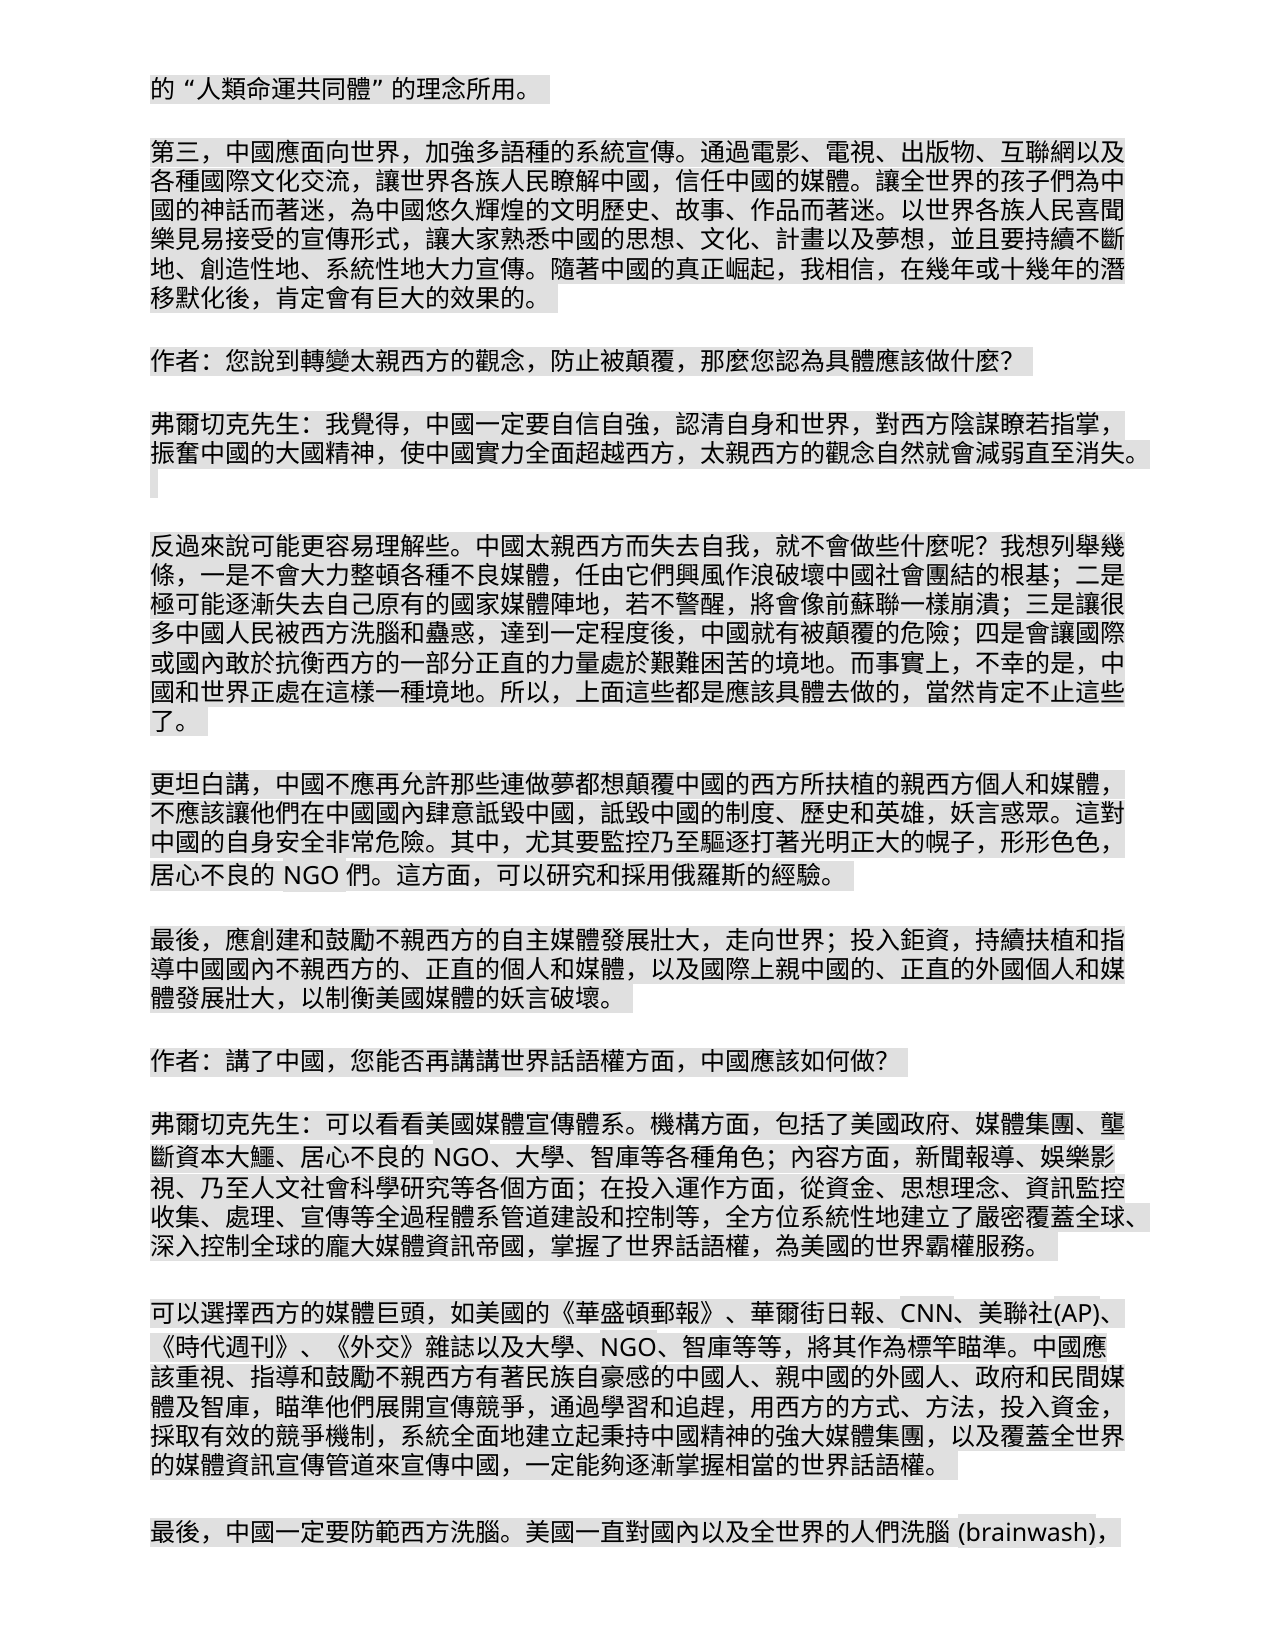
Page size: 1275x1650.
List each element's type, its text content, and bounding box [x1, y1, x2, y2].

text 阿遠轉貼的底下這文章，我看了好幾遍，很感動，打算把它貼到首頁，最好是可以列為學校基本教材。 其實何止感動，講起這個，真是百感交集，未語淚先流。為什麼呢？因為，作者所講的只是一些最簡單明顯的基本事實，但是，世上能夠認識這樣一些普通常識的人卻如此稀少，宛如鳳毛麟角；絕大部份人完完全全顛倒了最基本的是非善惡，把一個人類歷史上最偉大、對人類的和平、幸福與發展及種種精神文明與深刻道德理念做出最大貢獻的中國給當成惡魔，對他百般打擊與傷害，卻反而擁抱一個人類歷史上最為血腥殘暴邪惡野蠻殺害數千萬人幾乎毫無人性的美國，甚至去當他的狗。 究竟要等到什麼時候，基本是非善惡才能獲得它們應有的評價？我常為此感到痛苦不已。要不是對於未來依舊還懷抱著希望，我真的很不想活在這樣一個完全顛倒是非善惡的世界中。 我平常不跟人談政治，因為沒啥好談；萬一被迫談起，總覺得很無言，很想乾脆咬舌自盡算了。為什麼呢？因為，一個人如果連這樣的基本認識都沒有，我不知道還能跟他談什麼？談論任何一種事情或知識，你總得先具備最基本的相關常識或基礎知識，否則無法談，只能教，就像教三歲小孩識字那樣，一點一滴、一個字一個字慢慢教。 有句庸俗句型說道：「我以XXX為榮」，我生平沒有什麼感到光榮之事，但我確實以身為中國人為榮；並非因為他的強大，而是因為他的美麗與良善。一如Andre Vltchek 的願望，我希望中國永遠是我現在心目中的中國，促進整個世界的福祉。 陳真 2020. 05. 07. ================= 美作家安德列·弗爾切克：中國應讀懂西方強盜邏輯 必須自強鬥爭 原題：當今國際政治結構下的大國博弈——對話安德列•弗爾切克先生 作者：張玉城(北京航空航太大學 人文社會科學學院) 2015年10月23日 出處：https://reurl.cc/1xb6V8 編者按：中國經常受到西方的指責，但也有一些西方的知識份子，他們對中國卻予以高度的讚揚和支援。知名的美國作家、國際社會活動家、時政評論家、電影製作人和戰地記者，安德列•弗爾切克 (Andre Vltchek)先生便是其中的一位。弗爾切克先生經常為《新聞週刊》、《亞洲時報》等撰寫文章，多次到訪中國，並接受新華社、人民網等專訪。 二戰結束後，冷戰開始，美蘇爭霸。1991年末，蘇聯解體，美國獨霸。如今，發展中國家中，中國已日漸崛起，金磚四國發展勢頭良好，大國博弈風起雲湧，當今國際政治結構正在發生深刻而迅速的變化。中美之間，崛起大國和守成大國之間的博弈正成為其中一個最大看點。其它國家也正在選擇和適應這一巨大變化。 2015年10月23號，本文作者北京航空航太大學人文社會科學學院張玉城博士，與弗爾切克先生在北航唯實國際文化交流中心，就“當今國際政治結構下的大國博弈” 展開對話，並予以編譯整理、總結和評論。 作者：您好，您認為當今國際政治是什麼結構？ 弗爾切克先生：很簡單，這是一個西方國家，也就是北美白人、歐洲白人等的國家，美國等西方霸權主義國家統治下的世界，其餘的都是被統治的。在西方眼裡，整個世界都是西方的乳酪，其他人都低歐美白人一等，需要被其統治。在這種單極霸權的世界中，中國其實是一種平衡力量，沒有中國，局面可能會更糟，而且會變得越來越糟。 作者：您認為形成這種結構的主要原因是什麼？ 弗爾切克先生：主要原因是美國等西方國家的霸權統治，以及它們的侵略和咄咄逼人。美國和歐洲實質上是一丘之貉。例如，此次以敘利亞為主的中東難民危機，它們都是始作俑者。 對企圖掙脫西方霸權統治的國家，西方都是不遺餘力地刁難和制裁。古巴、委內瑞拉、玻利維亞、利比亞、敘利亞、東南亞諸國等很多國家，想獨立自主有尊嚴地發展，也付出了很大努力進行抗爭，但它們都太小，實力不夠；而巴西等南美國家觀望；俄羅斯好像也沒有決定，而且其本身也被歐美霸權制裁著，戰火也經常燒到了其周邊。 只有中國，已從二戰前非常落後的舊中國，發展成為現代化強大的新中國、世界第二大經濟體。中國不僅人口眾多，而且科技文化等素質越來越高，還具有靈活的體制和巨大的發展潛力，已經成為國際政治經濟結構中的重要力量。 此外，更令人敬佩的是，中國外交奉行獨立自主、和平共處的政策，維護世界和平，宣導共同繁榮，而不是像西方列強一樣侵略成性。因此，中國，是一種平衡力量，是世界上惟一有能力，可以平衡和抗衡西方霸權的國家。同時，也是惟一的可能和希望。這也是西方拋出 “中國威脅論” 的原因之一。 作者：您覺得解決的方案是什麼？ 弗爾切克先生：我並不主張衝突，但也不應該放棄鬥爭。我認為中國一定要讀懂西方的強盜邏輯，才會清楚地知道，自強和鬥爭才是解決方案，與西方大國博弈時的態度才會堅定。 作者：那麼，您認為西方的強盜邏輯是什麼呢？ 弗爾切克先生：西方本身信奉叢林法則，弱肉強食。它們一直迷戀軍事武力。“謊言重複千遍就是真理”，“真理只在大炮的射程之內”，“勝者擁有一切”，這些都是西方強盜邏輯的體現。幾百年來，西方侵略了多少國家和地區，二戰之前的世界勢力分佈地圖展示得清清楚楚，基本上達到了絕對控制和奴役整個世界的程度。今天，我們不僅面臨著西方政治經濟軍事的控制，而且還有西方意識形態、精神和文化的控制，這與二戰前的形勢也基本相同。 西方認為其他種族比其低一等，把整個世界都當成西方狩獵的獵場。利比亞等其它國家和地區的妥協和退讓，迎來的是西方變本加厲的侵略。 總之，西方信奉叢林法則，西方打敗你就弱肉強食，打不敗你才和你談判，如果被你打敗，它們也會投降雌伏。面對西方的叢林法則，其它國家和地區沒有選擇，想要獨立自主，不能落後只能強大，只能鬥爭並戰勝西方。 作者：我們應該怎樣讀懂西方的強盜邏輯？ 弗爾切克先生：我認為，首先，必須清楚西方的文化和心理。西方的強盜邏輯不是從來就有的，近代以前也曾被大肆殺戮和長期奴役過。只是近代的強盛，才使西方在文化和心理上產生了白人群體性的優越感，覺得其他種族都低其一等。現在西方從心裡就看不起其他人，不會從心裡面真心地想跟其他人講道理，陰謀詭計卻是層出不窮。即使你有理有據也不會使其停止侵略。調停、和解等通常被其認為是好欺負，西方反而會更加變本加厲而不是友好相處。偶爾表面上的講道理，也是一種權宜之計，只是為了迷惑或欺騙。 其次，不要僅僅聽西方是怎麼說的，一定要看清楚西方是怎麼做的。西方總是講 “民主、自由、平等、人權” 等，但卻幹著奴役其它國家和地區的事。過去幾個世紀中，西方惟一感興趣的就是如何通過陰謀詭計乃至戰爭，把全球其它國家和地區都變成西方的殖民地和半殖民地。例如販運黑奴、幾乎滅絕北美印第安人等，不擇手段地、瘋狂地侵略，瘋狂地掠奪全球財富和資源。 即使讀懂了西方的強盜邏輯，我還要特別指出，中國、俄羅斯兩個大國也要深刻反省。大國要獨立自主，就必須自尊自強，具有大國精神。面對西方的強盜霸權，中國被西方軍事禁運，俄羅斯被西方軍事和經濟制裁。中國和俄羅斯應該要團結起來，也要聯合其它被壓迫的國家和地區，共同與西方霸權強盜積極鬥爭。只要發奮圖強，先進且強大起來，自然會讓西方的制裁自動失效，甚至必要時還可以反制裁西方，乃至使西方順服。 作者：最近，曾任美國國務卿的基辛格先生出版了一本新書《世界秩序》(World Order)，您如何評價? 弗爾切克先生：基辛格先生所認為的 “世界秩序”，其實就是西方控制和掠奪世界的霸權秩序，世界各國都要受西方的統治，維護西方為中心的等級世界秩序。否則，就要被西方批評或被歸為 “邪惡國家”。這對華盛頓、倫敦和巴黎的 “統治者” 們來說才是其心裡所認為的 “世界秩序”。 對基辛格先生，不僅要看他在《世界秩序》中怎麼寫的，還要看他是怎麼做的。基辛格參與了智利1973年的軍事政變，顛覆了智利的民選政府，扶植了 “親美” 的傀儡政府，並對大批左派社會人士展開屠殺，很多左派知識份子秘密失蹤並被秘密殺害。因此，正如西方過去幾個世紀所做的，建立和維護西方控制和掠奪世界的 “世界秩序”，這應該才是他新作《世界秩序》的本意。這樣才能讀懂西方，才不會被其《世界秩序》裡的文字所蒙蔽和洗腦。 同樣，對於他和中國的交往，以及就中美關係的展望，更要警惕，可能其目的恰恰是設置一個巨大的陷阱以方便洗劫中國，字面上的支援態度，那只是反映了表面意思。 作者：中國領導人提出中美 “新型大國關係” 的對策，強調合作雙贏，您有何評論？ 弗爾切克先生：雙贏？你們中國提出中美建設新型大國關係，是一種新的道路。中國領導人知道中美大國博弈的問題本質，希望中美由此雙贏，避免戰爭。這個願望是好的。 但是，要清醒地認識到，友好善良的中國所面對的，可不是類似中國的國家，而是信奉叢林法則與弱肉強食、奉行雙重標準的霸權國家。美國內心才沒有想要什麼雙贏。你要知道，整個世界，都被視為它的乳酪，它只想單贏，只想維護它的霸權。所以，任何雙贏都被視為動了它的乳酪，都是它所要真心打擊與消滅的，它心裡根本不想雙贏。 所以，中國的願望很美好，但現實卻是與狼共舞，反而很容易成了狼的美餐。我想提醒的是，中美對話中，美國為了單贏，也會設下很多的陷阱和詭計以及各種形態的戰爭，試圖顛覆滅亡中國。中國要清醒地識別其用心、目的和策略，並與之在如網路安全、意識形態等各個領域，勇敢機智地進行鬥爭和破解，避免成為狼的美餐。我非常確定，中國面臨著很多危險。 作者：說到中美大國博弈的本質和戰爭，西方有 “修昔底德陷阱 (Thucydides's trap)” 之說，也稱 “安全悖論(Security dilemma)”，是說一個崛起的大國和一個守成的大國之間幾乎必然爆發戰爭。並有統計資料指出，近代大國崛起，挑戰現存大國15例，發生戰爭11例，幾乎被視為是國際關係的 “鐵律”。您認為中國宣導的 “合作雙贏” 會超越 “修昔底德陷阱” 嗎? 弗爾切克先生：如剛才所說，與狼共舞很危險。當然，它也不是毫無一絲希望。 中國是世界上偉大的國家之一，也許是最偉大的。中國長袖善舞，已多年避免參與西方的戰爭和衝突。當然，我知道中國人包容，愛好和平，但也不懼怕戰爭。偉大的抗日戰爭和朝鮮戰爭就有力地證明了這一點。 我認為中國領導人非常清楚世界上正在發生什麼，中國領導人要保衛中國人民和保衛人類。現在，除了中國以外，世界大國都捲入一場或者兩場的軍事衝突。所以，中國領導人是非常明智的，也是對自己國民非常負責的。中國一直是維護世界和平、平衡衝突的主要力量。中國明智且有效地遠離了當前國際社會上的一切軍事衝突，也很可能將會有智慧、有能力且巧妙地避免中美陷入 “修昔底德陷阱” 式的戰爭，成為第五例例外，實現中國和平崛起的夙願。 這與中國人民息息相關！與美國人民息息相關！與世界上很多人們息息相關！與世界上很多可愛的孩子們也會息息相關！作為一名外國人，我非常羡慕今天中國的安全和幸福！非常羡慕未來中國和平崛起的幸福！ 不過，我還是要強調，中國要清醒，認清西方的真實意圖，精心應對，不能犯錯。中國的快速發展讓西方感受到了巨大的壓力，成功的社會主義國家是西方最難以接受的。西方一直將中國視為嚴重的威脅，一直不遺餘力地插手中國內政，資助和訓練中國的“反對派”，通過詆毀性的宣傳，破壞中國的社會主義道路。 這正暴露出了西方熱衷抹黑中國的動機，試圖造成中國崩潰，從而顛覆洗劫中國；其甚至可能發動各種戰爭，把最有可能挑戰其霸權的中國給滅亡，維護其世界霸權地位。所以，中國別無選擇，只有認清西方，自強不息，鬥爭到底。 中國人是最愛好和平的民族！但中國是世界大國，還要有主導世界的大國精神！中國聲音應當更加堅定，中國力量的展示和運用要更加頻繁，敢於使用強大的武力，才能讓西方退卻和尊重中國，才可能真正避免陷入 “修昔底德陷阱” 式的中美大戰。 作者：說到未來，中國還提出另一個涉及到全人類的政治理念，就是建立 “人類命運共同體”。您覺得這將對世界大國博弈有何影響？ 弗爾切克先生：無與倫比！這是中國面向未來，向全世界回答了 “中國的立場和目標是什麼”這一首要問題。很好地解答了世界對中國未來道路的疑問，讓世界明白了未來中國的立場和目標，展示了中國的偉大主張。這很好，無與倫比！ 目前階段，由於霸權美國只想顛覆中國，奴役世界，因此，“人類命運共同體” 首先應該是一個反對霸權、各國各族人民相互尊重，友好相處的 ，“命運共同體”。當前中國可以先建立 “中俄命運共同體”、“中非命運共同體”、“亞洲命運共同體” 等。 不過，任何偉大理念的提出只是第一步，還要中國和世界各族人民的共同努力，還要有中國等國家強大的軍事、經濟實力和智慧，以及始終如一的堅定態度來保證，才有可能一步一步實現 (人類命運共同體)；要始終有決心、有能力地堅定維護中國人民、世界各族人民的利益，才能贏得世界各族人民心靈上的共鳴與熱愛。 “人類命運共同體” 偉大理念的提出，集中展現了中國是一個如此偉大的國家，中國在國際上所做的一切，除了給中國在世界上爭取一個更好的地位之外，還是為了讓全人類能更好地工作和生活，不僅包括中國人民，而且還包括關心世界各族人民的疾苦，友愛世界各族人民，和平共處，共同發展，共同繁榮。這迥異於美國霸權的弱肉強食，讓世界各族人民能更清楚地看清中美之間的差別。 作者：理念還需要宣傳，媒體宣傳是您的專長，世界話語權也是美國霸權的重要部分。請您說說您對中國的建議吧？ 弗爾切克先生：單就這方面來說，我建議： 第一，中國需要轉變過於親西方的觀念，不能失去自我，避免被顏色顛覆。國無精神不立，要樹立起以我為主，主導世界的大國思維，發揚中國的大國精神。否則，就只會跟著西方媒體舞文弄墨，甚至不幸被顛覆，那樣中國就會被肢解滅亡。 第二，中國轉變過於親西方的觀念後，還要有迅速有力的實際行動和巨額投入來保障。建議可以研究西方尤其美國，研究美國是如何精心設計，投入巨大資源，建立起美國世界級的媒體宣傳集團體系；研究這一體系是如何宣傳其意識精神，如何為其控制世界來服務。做好對美國體系和歷史的研究，有助於中國有選擇的學習西方媒體體系，控制媒體資訊，控制世界話語權的理念和技術精華，從而植入中國的宣傳資訊，為中國所用，為實現偉大的 “人類命運共同體” 的理念所用。 第三，中國應面向世界，加強多語種的系統宣傳。通過電影、電視、出版物、互聯網以及各種國際文化交流，讓世界各族人民瞭解中國，信任中國的媒體。讓全世界的孩子們為中國的神話而著迷，為中國悠久輝煌的文明歷史、故事、作品而著迷。以世界各族人民喜聞樂見易接受的宣傳形式，讓大家熟悉中國的思想、文化、計畫以及夢想，並且要持續不斷地、創造性地、系統性地大力宣傳。隨著中國的真正崛起，我相信，在幾年或十幾年的潛移默化後，肯定會有巨大的效果的。 作者：您說到轉變太親西方的觀念，防止被顛覆，那麼您認為具體應該做什麼？ 弗爾切克先生：我覺得，中國一定要自信自強，認清自身和世界，對西方陰謀瞭若指掌，振奮中國的大國精神，使中國實力全面超越西方，太親西方的觀念自然就會減弱直至消失。 反過來說可能更容易理解些。中國太親西方而失去自我，就不會做些什麼呢？我想列舉幾條，一是不會大力整頓各種不良媒體，任由它們興風作浪破壞中國社會團結的根基；二是極可能逐漸失去自己原有的國家媒體陣地，若不警醒，將會像前蘇聯一樣崩潰；三是讓很多中國人民被西方洗腦和蠱惑，達到一定程度後，中國就有被顛覆的危險；四是會讓國際或國內敢於抗衡西方的一部分正直的力量處於艱難困苦的境地。而事實上，不幸的是，中國和世界正處在這樣一種境地。所以，上面這些都是應該具體去做的，當然肯定不止這些了。 更坦白講，中國不應再允許那些連做夢都想顛覆中國的西方所扶植的親西方個人和媒體，不應該讓他們在中國國內肆意詆毀中國，詆毀中國的制度、歷史和英雄，妖言惑眾。這對中國的自身安全非常危險。其中，尤其要監控乃至驅逐打著光明正大的幌子，形形色色，居心不良的 NGO 們。這方面，可以研究和採用俄羅斯的經驗。 最後，應創建和鼓勵不親西方的自主媒體發展壯大，走向世界；投入鉅資，持續扶植和指導中國國內不親西方的、正直的個人和媒體，以及國際上親中國的、正直的外國個人和媒體發展壯大，以制衡美國媒體的妖言破壞。 作者：講了中國，您能否再講講世界話語權方面，中國應該如何做？ 弗爾切克先生：可以看看美國媒體宣傳體系。機構方面，包括了美國政府、媒體集團、壟斷資本大鱷、居心不良的 NGO、大學、智庫等各種角色；內容方面，新聞報導、娛樂影視、乃至人文社會科學研究等各個方面；在投入運作方面，從資金、思想理念、資訊監控收集、處理、宣傳等全過程體系管道建設和控制等，全方位系統性地建立了嚴密覆蓋全球、深入控制全球的龐大媒體資訊帝國，掌握了世界話語權，為美國的世界霸權服務。 可以選擇西方的媒體巨頭，如美國的《華盛頓郵報》、華爾街日報、CNN、美聯社(AP)、《時代週刊》、《外交》雜誌以及大學、NGO、智庫等等，將其作為標竿瞄準。中國應該重視、指導和鼓勵不親西方有著民族自豪感的中國人、親中國的外國人、政府和民間媒體及智庫，瞄準他們展開宣傳競爭，通過學習和追趕，用西方的方式、方法，投入資金，採取有效的競爭機制，系統全面地建立起秉持中國精神的強大媒體集團，以及覆蓋全世界的媒體資訊宣傳管道來宣傳中國，一定能夠逐漸掌握相當的世界話語權。 最後，中國一定要防範西方洗腦。美國一直對國內以及全世界的人們洗腦 (brainwash)，植入西方的思想意識。西方普通民眾受到的影響是中國人所無法想像的，世界其它國家的普通民眾受到的洗腦，甚至更加嚴重。所以，中國在世界各地要逐漸加強對西方媒體洗腦的防範，並佔領世界話語權的道德和實力制高點，制衡西方媒體的顛倒是非。 作者：您能說點細節或者例子嗎？ 弗爾切克先生：我瞭解西方，走過世界很多地方。西方的政治、軍事等，乃至媒體甚至學術界，都不是像很多發展中國家人們所想像的那樣獨立與客觀。 西方媒體一般都受過各種 “專業訓練”。美國和英國的媒體等機構還會定期給其它地區的某些記者進行免費 “培訓” 和旅行，提供大筆津貼及各種贊助。對東南亞國家，也有類似且更隱蔽的培訓和資助，使某些記者知道哪些該寫，哪些不該寫，哪些是西方喜歡可以在西方獲獎的，哪些是西方不喜歡而不能碰的，否則就會被西方給邊緣化。而且，這也同樣實行於學術界。 西方對烏克蘭洗腦，顏色 (革命) 顛覆了烏克蘭政府，製造了烏克蘭政變，扶植了聽命於美國的政府，已經將烏克蘭推入深淵不能自拔。這種殘酷，讓正直有見識的人們非常難以接受。 還有，來過中國的外國人，包括那些西方的民眾，常常會驚訝地發現，中國的現狀與西方媒體的宣傳實在是大不相同。我有機會看到了中國在亞洲、大洋洲、非洲、南美洲等地區的活動，我總是被感動。中國和中國人簡單友好，善良沒有戒心，認為只要做了好事，修建了學校和醫院等，改善了基礎設施，就算遠隔重洋也會贏得相應的熱愛。 可是，西方媒體反而對中國進行系統性的攻擊，顛倒是非，用西方的宣傳策略，天天極力抹黑中國做的一切好事。在國際上，西方媒體掌握話語權，西方的抹黑很有效果。 因此，中國不能僅僅簡單友好、沒有戒心地做好事。如剛才的幾點建議，中國在媒體宣傳方面有許多需要改進的，中國應通過瞭解和學習西方，來學會制約和抗衡西方。 在媒體和學術領域，中國應細緻入微地將話語權延伸到世界各個地方。另外，還可以參考 “今日俄羅斯” 的做法，現在越來越多的人從英國 BBC 轉向“今日俄羅斯 (Russia Today，縮寫為 RT)”，甚至在網上觀看 “今日俄羅斯” 電視臺，讓一部分能夠獨立思考的正直的人們，對西方媒體的洗腦，已經逐漸開始產生了免疫力。 作者：您提到，西方還經常在世界各地譬如非洲當地顛倒是非、混淆黑白，極力抹黑中國，讓中國在當地的巨大努力，常常付諸東流，您認為中國如何應對這樣不利的情況？ 弗爾切克先生：到目前為止，中國並沒能很好地宣傳展示自己，尤其在世界各地所做的更少。這樣的話，不僅僅非洲等世界各地民眾及西方民眾，甚至許多正直的西方知識份子也接受了西方媒體的強制灌輸，認為中國只看到和追求商業利益，只讓一部分人富了起來。 中國應當在世界各地展示中國社會主義各方面的建設成就，宣傳中國共同富裕、消滅貧困的具體計畫和成就，多種形式，多種管道，重複傳播，讓世界其它國家的人民產生共鳴。 我認為，中國在不斷努力，在為中國人民的福祉奮鬥，為世界被壓迫的人民的利益奮鬥。但我不得不承認，由於西方媒體對世界話語權的壟斷和對西方人民的不斷洗腦，和我一樣清醒、持有同樣客觀觀點的人在西方只是少數，在非洲等其它地方也不多。因此，中國的媒體負有不可推卸的重大責任，應該盡力去擴大中國在世界各個地方上的話語權，乃至獲得和西方平等的話語權！ 只有中國和中國的媒體變得強大，才有可能獲得和西方平等的話語權，抗衡西方，向世界展示真實的中國，並告訴世界中國的變化，告訴世界 “人類命運共同體” 這樣偉大的理念和願景，讓更多正直的人們和我一樣為中國歡呼，對中國產生心靈的共鳴，這樣才不會讓中國在世界各地的巨大努力，付諸東流。 作者：在面對西方的攻擊和指責時，中國一般都是通過政府發言人發言等方式，進行有理有據的回應，您覺得這樣的回應如何？ 弗爾切克先生：僅僅 “有理有據” 的回應，現在看來是遠遠不夠的。我認為，只有雙方都抱有良好的心願，“有理有據” 的回應才能得到尊重。然而，西方在內心深處並沒有想跟你講理，“謊言重複千遍就是真理”，“真理只在大炮的射程之內”，面對這樣的邏輯，“有理有據” 從來都是不適用的。 作為曾經被西方侵略過的受害者、今天已經強大了的中國，仍然總是強調 “有理有據” 而不是 “弱肉強食” 的叢林法則，這顯示了中國的文明是內外一致的真文明，不是西方偽裝出來的假文明。 作者：您走了很多地方，在世界各地調查、思考和寫作，也很關心中國的命運，也非常希望中國真正崛起，在當今的國際政治結構下，您有什麼建議對中國朋友們說？在政治、經濟生活以及對外關係上？或者，說說您其他方面想表達的？ 弗爾切克先生：中國是一個負責任的大國。在中國國內建立一個安全穩定的社會秩序和社會環境，讓人民過上良好的生活，這是首要責任，這方面中國做得很好。 在國際問題上，中國不可目光短淺而放棄原則，否則會導致戰爭；目光長遠且堅持原則，才能避免戰爭。 我覺得中國外交上，除了和平共處，中國作為第三世界發展中國家的代表，應該反對西方的殖民主義、帝國主義。應該密切與俄羅斯、亞洲其它國家、拉丁美洲、非洲、大洋洲的關係，建立起深刻廣泛、基礎性的外交關係，乃至建立中俄、中非、亞洲等 “人類命運共同體”；必須警惕和防範西方，尤其美國，雖然現在美國沒有侵略中國和俄羅斯，但是美國侵略了很多的國家和地區，如果一旦有機會，美國也會侵略中國和俄羅斯。借此機會，也推薦一下我的新書《揭露帝國的謊言》，這是我最喜歡的新作，書中有更詳細的解讀，希望今後可以譯成中文。 我希望中國永遠是我現在心目中的中國，促進整個世界進步，讓整個世界受益。中國是個很負責任，而且非常有智慧的國家。 最後，我還很想和中國的老百姓說幾句心裡話。從我生活工作過或者調查過的北美、拉丁美洲、歐洲、亞洲、非洲、大洋洲來看，雖然各國各有自己的優缺點，但綜合來看，中國老百姓是世界老百姓中比較幸福的，甚至可以說是最幸福的！ 不過，這需要中國老百姓親自走出國門，走遍世界，在國外真正過一段較長的生活或工作，通過自己親身經歷，感性和理性的比較，才能更深刻地體會到中國老百姓的幸福所在。中國老百姓生活各個方面中，很多習以為常的，甚至被抱怨的中國的很多制度，事實上卻是很多國家老百姓所夢寐以求的。我真心希望全世界的老百姓都能過上中國老百姓一樣的幸福生活！ 作者：謝謝弗爾切克先生以直率的語言和我們分享了您在西方的生活工作感悟，感謝您精彩的觀點。 編後語： 當今國際政治結構下，世界大國博弈漸趨激烈，日新月異。在實現中華民族偉大復興的過程中，細心、全面地傾聽世界各個方面的聲音，對於我們策略的優化和抉擇，都是很好的鏡鑒。因此，對美國有深入客觀研究，並且足跡遍及世界的美國作家、國際社會活動家弗爾切克先生，來京報告和對話，分享他的觀點，正是這方面的體現。 弗爾切克先生或許比我們很多國人還支持和看好中國，還更加警惕和防範美國霸權。他的很多觀點和建議，也會啟發我們更多的思考。弗爾切克先生身處廬山之外的觀感，對身處廬山中的我們，也許會很有啟迪。 《舊唐書》中記載，唐太宗李世民流淚歎曰：“夫，以銅為鏡，可以正衣冠；以史為鏡，可以知興替；以人為鏡，可以知得失。魏徵沒，朕亡一鏡矣！”。唐太宗深諳 “兼聽則明，偏聽則暗” 之妙，我們要實現中華民族的偉大復興，和諧世界各族人民，重現漢唐盛世，察納雅言，當有超越古人的胸懷和智慧。 [150, 75, 1125, 1548]
